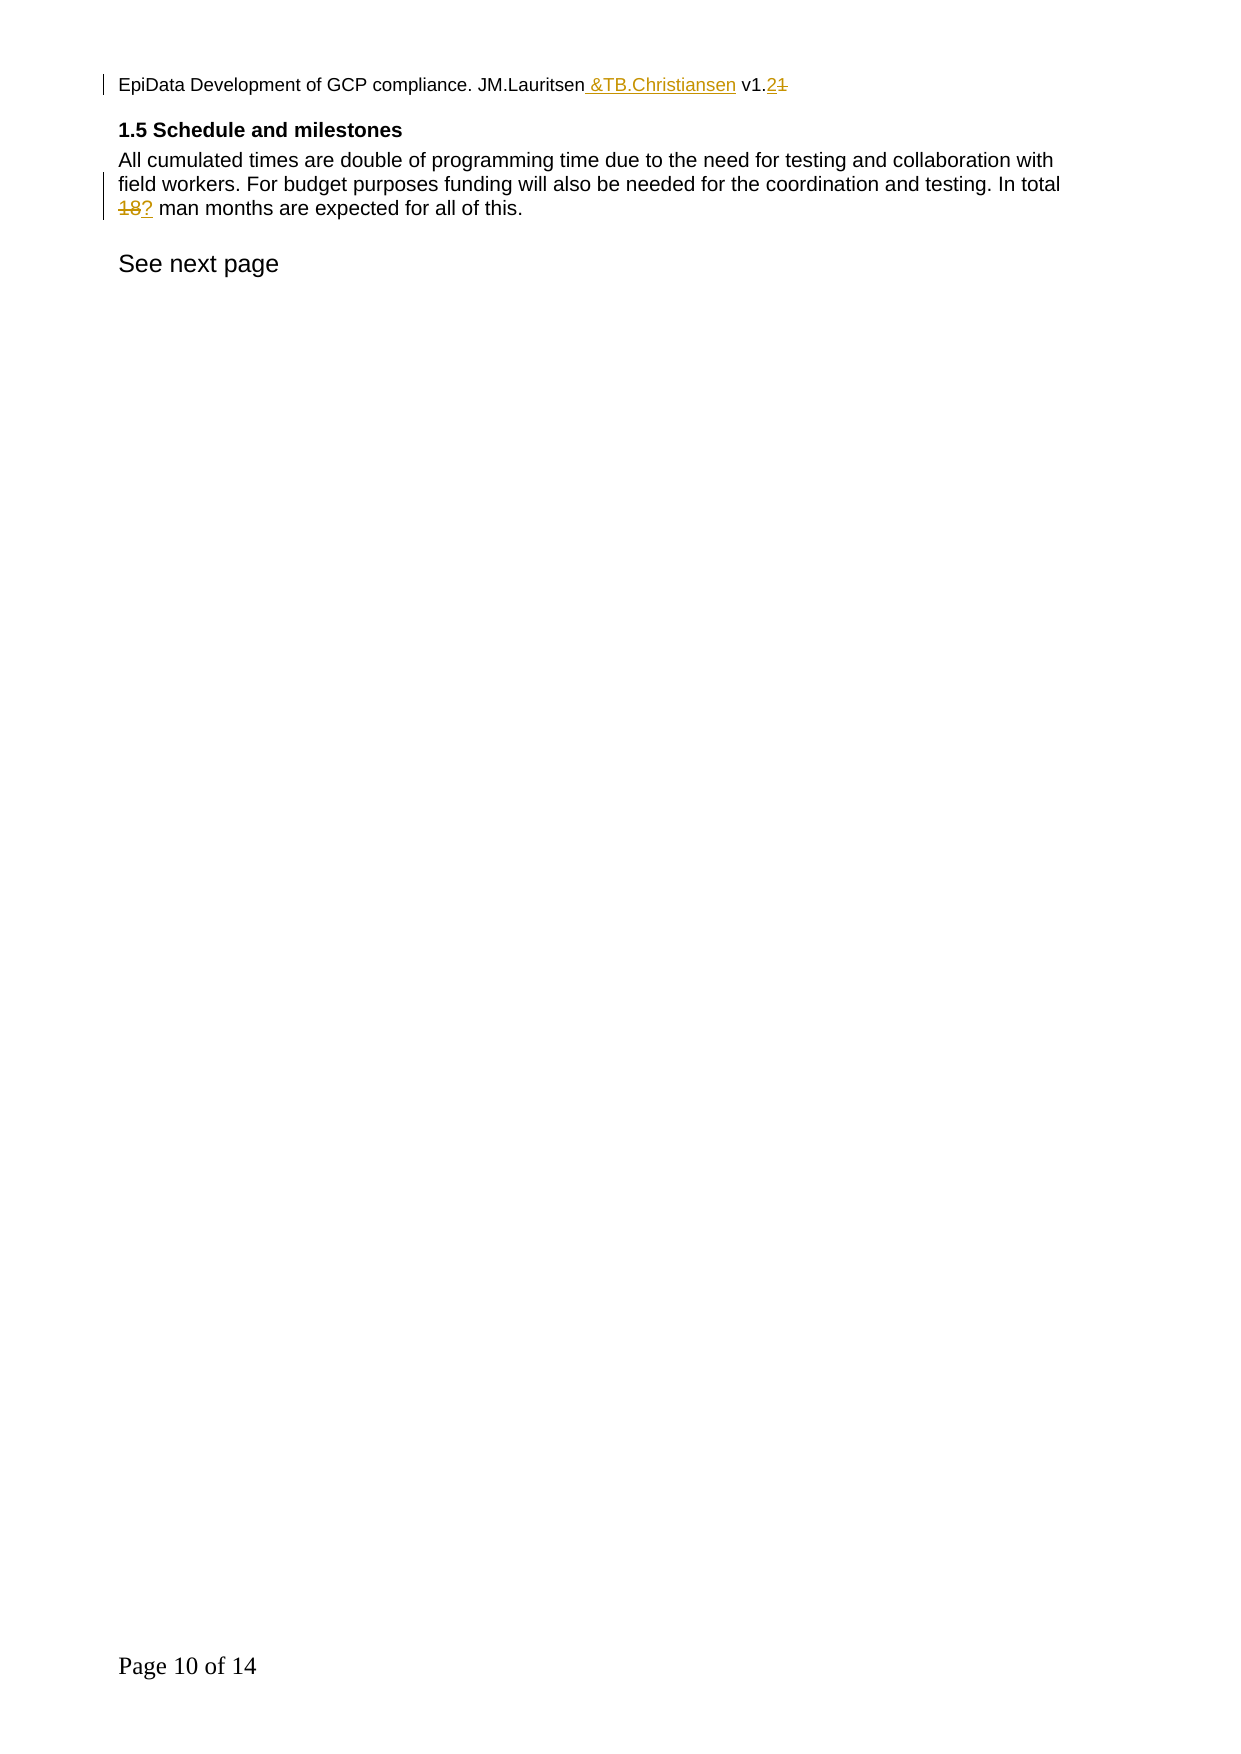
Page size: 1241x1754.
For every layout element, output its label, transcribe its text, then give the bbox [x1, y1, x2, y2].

subtitle 1.5 Schedule and milestones [118, 118, 1071, 142]
text All cumulated times are double of programming time due to the need for testing and collaboration with field workers. For budget purposes funding will also be needed for the coordination and testing. In total ? man months are expected for all of this. [118, 148, 1071, 220]
text See next page [118, 249, 1071, 278]
